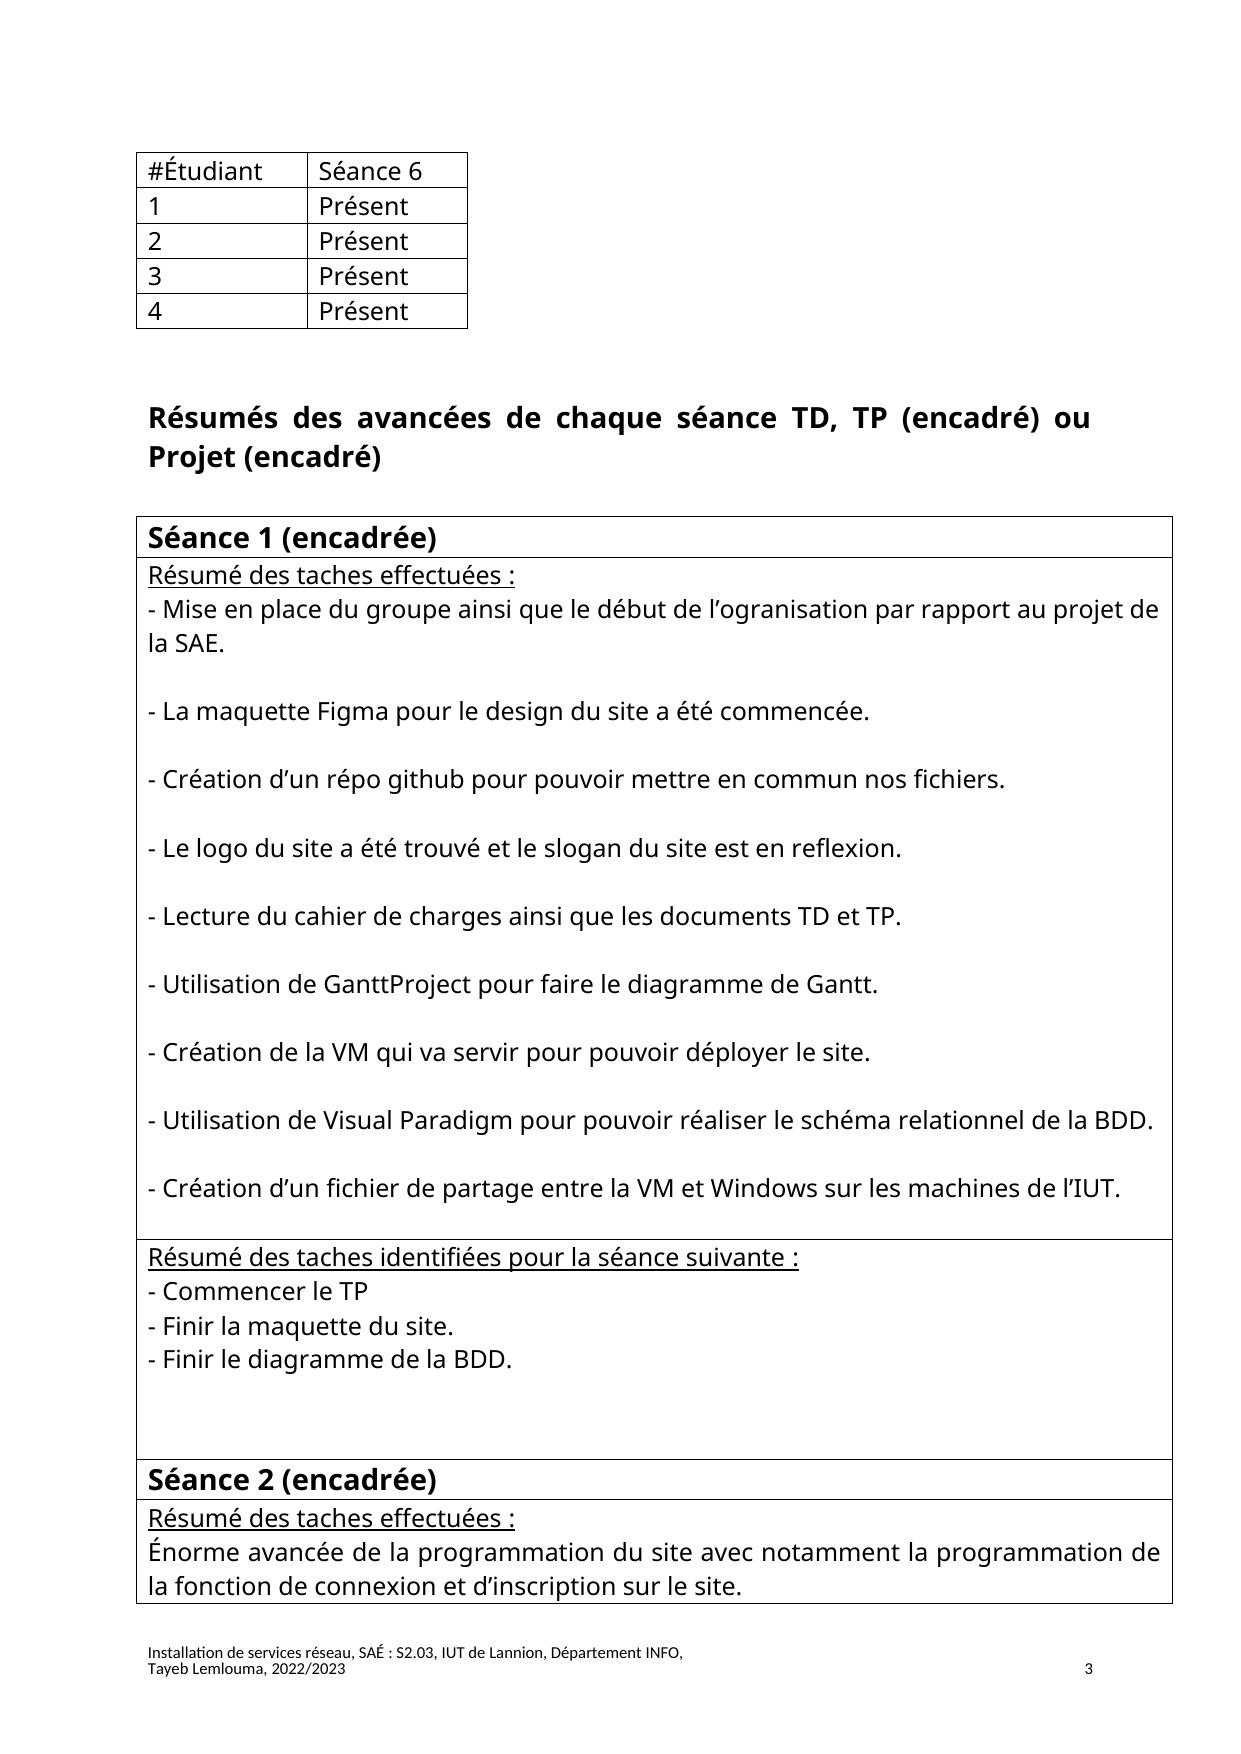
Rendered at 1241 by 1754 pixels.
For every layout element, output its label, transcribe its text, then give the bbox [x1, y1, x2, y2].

table_cell 4 [137, 294, 307, 328]
table_cell Présent [308, 224, 467, 257]
table_header #Étudiant [137, 153, 307, 187]
table_cell 2 [137, 224, 307, 257]
table_cell 1 [137, 188, 307, 222]
table_cell Présent [308, 294, 467, 328]
table_cell Présent [308, 188, 467, 222]
table_header Séance 6 [308, 153, 467, 187]
table_header Séance 1 (encadrée) [137, 517, 1172, 557]
table_cell Résumé des taches effectuées : Énorme avancée de la programmation du site avec notamment la programmation de la fonction de connexion et d’inscription sur le site. [137, 1500, 1172, 1602]
table_cell Présent [308, 259, 467, 293]
table_cell Séance 2 (encadrée) [137, 1460, 1172, 1499]
table_cell Résumé des taches identifiées pour la séance suivante : - Commencer le TP - Finir la maquette du site. - Finir le diagramme de la BDD. [137, 1240, 1172, 1458]
table_cell 3 [137, 259, 307, 293]
text Résumés des avancées de chaque séance TD, TP (encadré) ou Projet (encadré) [148, 397, 1092, 476]
table_cell Résumé des taches effectuées : - Mise en place du groupe ainsi que le début de l’ogranisation par rapport au projet de la SAE. - La maquette Figma pour le design du site a été commencée. - Création d’un répo github pour pouvoir mettre en commun nos fichiers. - Le logo du site a été trouvé et le slogan du site est en reflexion. - Lecture du cahier de charges ainsi que les documents TD et TP. - Utilisation de GanttProject pour faire le diagramme de Gantt. - Création de la VM qui va servir pour pouvoir déployer le site. - Utilisation de Visual Paradigm pour pouvoir réaliser le schéma relationnel de la BDD. - Création d’un fichier de partage entre la VM et Windows sur les machines de l’IUT. [137, 558, 1172, 1239]
